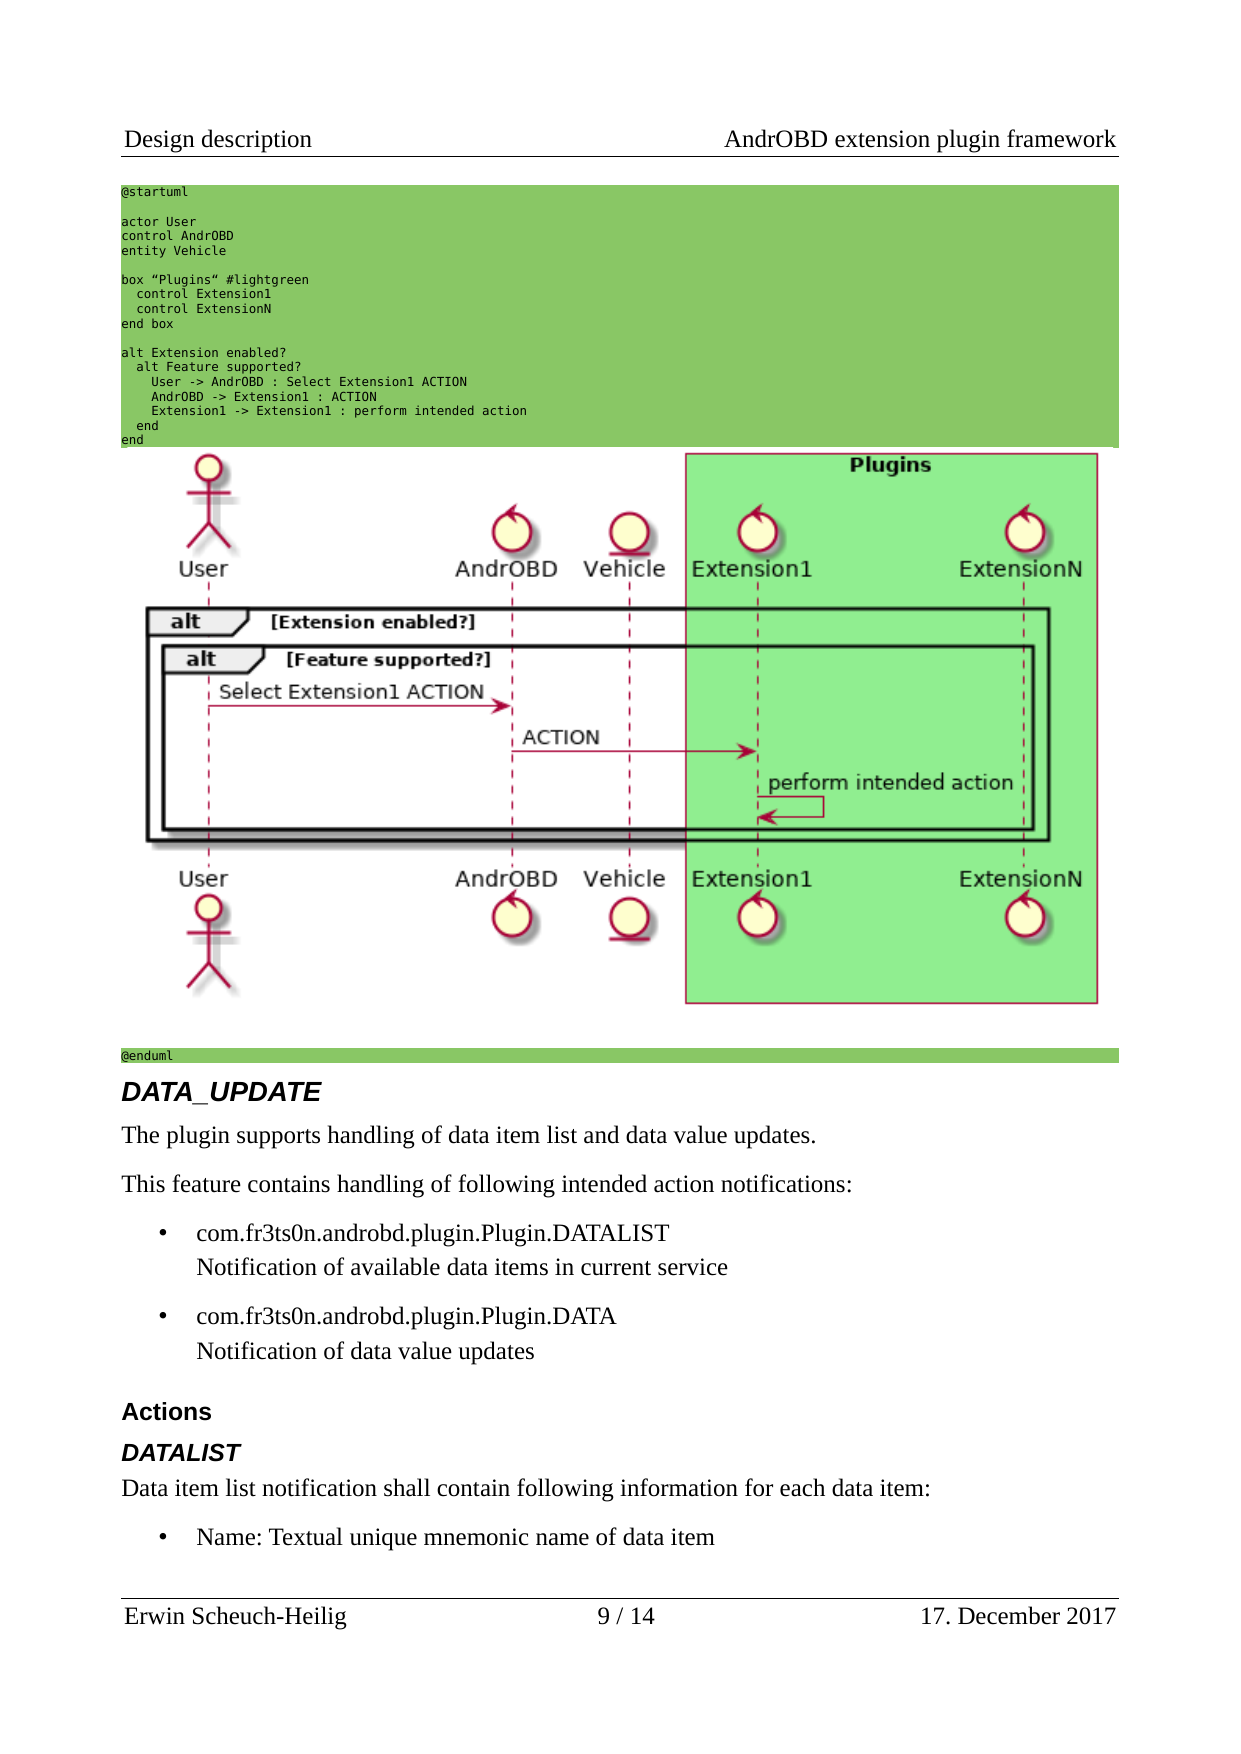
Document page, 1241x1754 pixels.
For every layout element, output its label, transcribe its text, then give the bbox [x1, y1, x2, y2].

picture [127, 447, 1114, 1020]
text The plugin supports handling of data item list and data value updates. [121, 1120, 1119, 1148]
list com.fr3ts0n.androbd.plugin.Plugin.DATALIST Notification of available data items in current service [158, 1218, 1119, 1281]
text box “Plugins“ #lightgreen [121, 273, 1119, 287]
text control AndrOBD [121, 229, 1119, 243]
text actor User [121, 214, 1119, 229]
text @startuml [121, 185, 1119, 200]
subtitle DATALIST [121, 1438, 1119, 1467]
text end box [121, 316, 1119, 331]
list Name: Textual unique mnemonic name of data item [158, 1522, 1119, 1551]
text end [121, 433, 1119, 448]
subtitle DATA_UPDATE [121, 1075, 1119, 1107]
text end [121, 418, 1119, 433]
text alt Feature supported? [121, 360, 1119, 375]
text control ExtensionN [121, 302, 1119, 316]
text control Extension1 [121, 287, 1119, 302]
text This feature contains handling of following intended action notifications: [121, 1169, 1119, 1198]
list com.fr3ts0n.androbd.plugin.Plugin.DATA Notification of data value updates [158, 1301, 1119, 1365]
subtitle Actions [121, 1397, 1119, 1426]
text @enduml [121, 1048, 1119, 1063]
text alt Extension enabled? [121, 346, 1119, 360]
text User -> AndrOBD : Select Extension1 ACTION [121, 375, 1119, 389]
text AndrOBD -> Extension1 : ACTION [121, 389, 1119, 404]
text Data item list notification shall contain following information for each data item: [121, 1473, 1119, 1502]
text entity Vehicle [121, 243, 1119, 258]
text Extension1 -> Extension1 : perform intended action [121, 404, 1119, 418]
